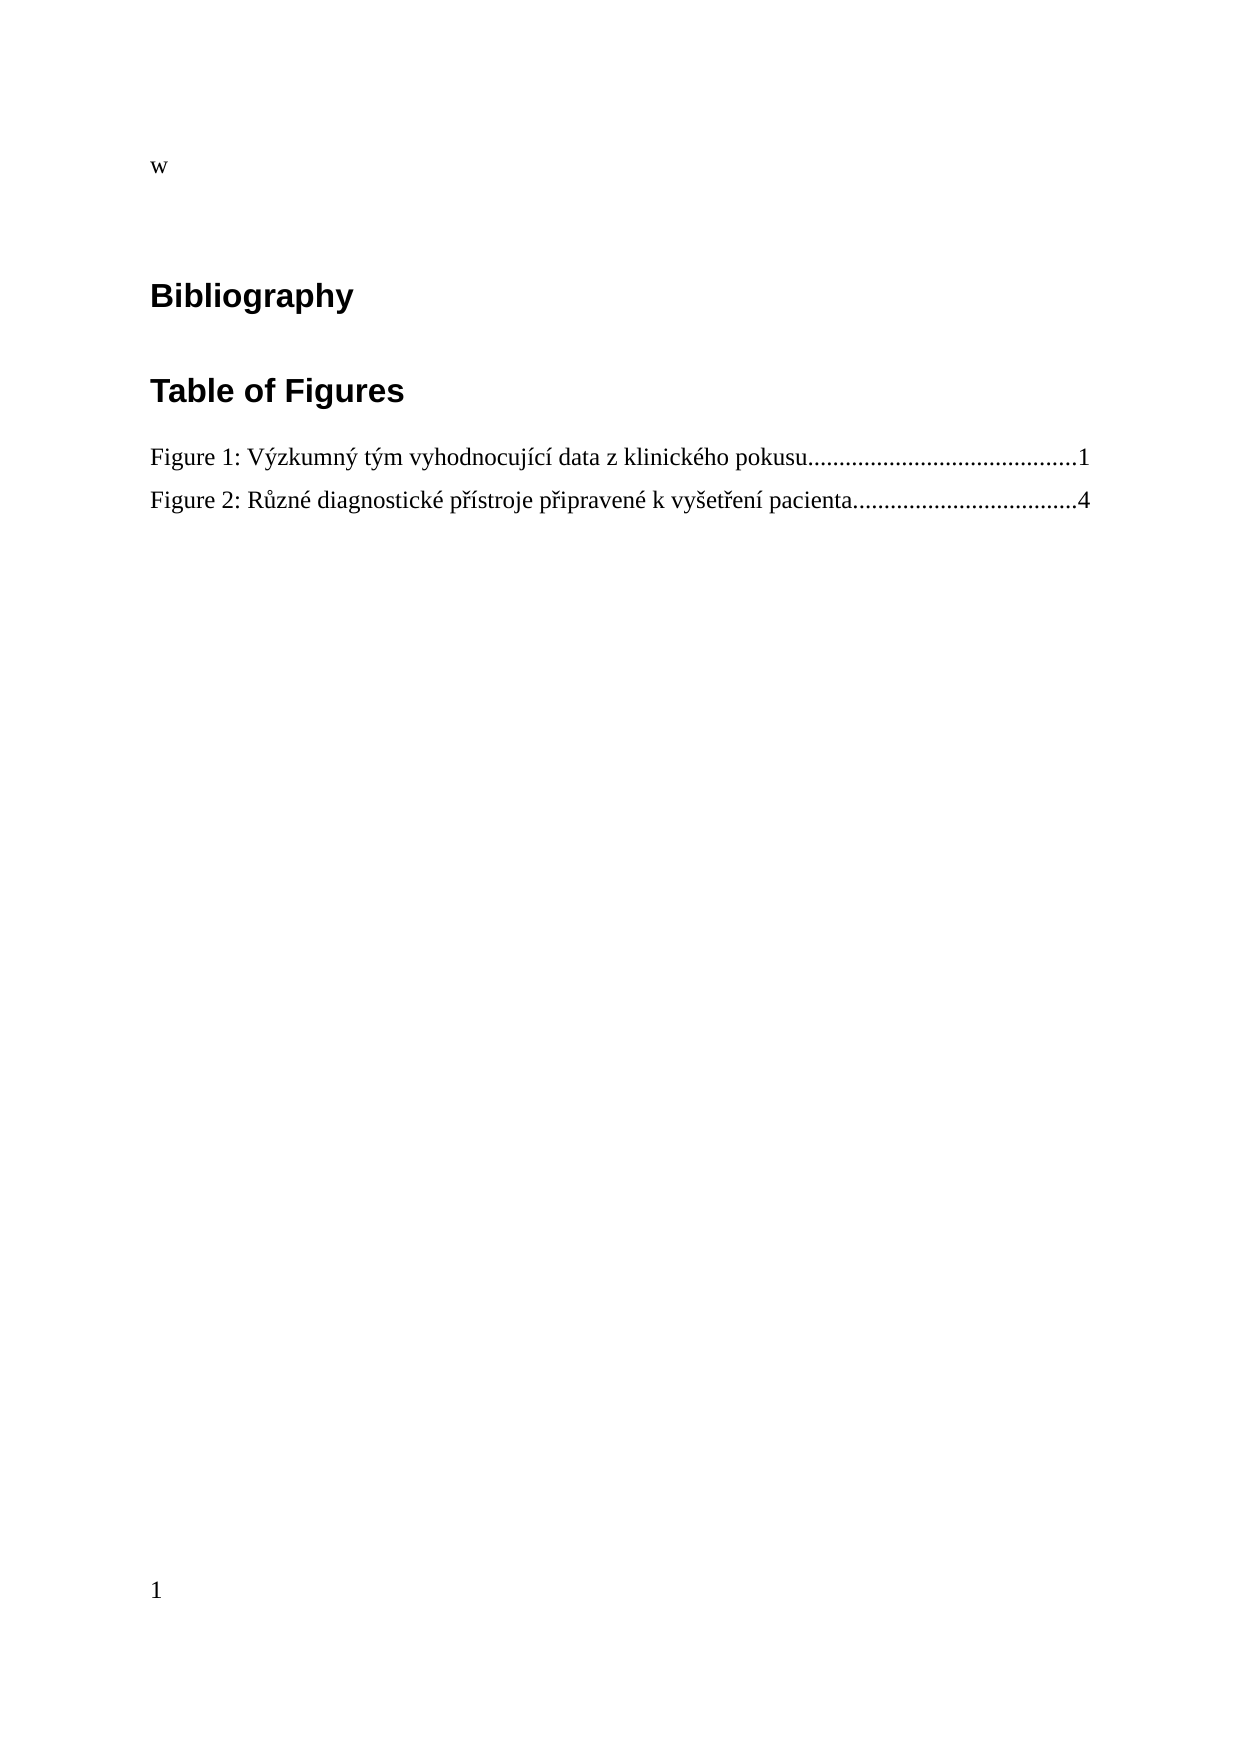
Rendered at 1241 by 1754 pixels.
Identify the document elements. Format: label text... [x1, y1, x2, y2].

text Figure 1: Výzkumný tým vyhodnocující data z klinického pokusu. 1 [150, 442, 1090, 470]
subtitle Bibliography [150, 276, 1090, 315]
subtitle Table of Figures [150, 371, 1090, 410]
text Figure 2: Různé diagnostické přístroje připravené k vyšetření pacienta. 4 [150, 485, 1090, 513]
